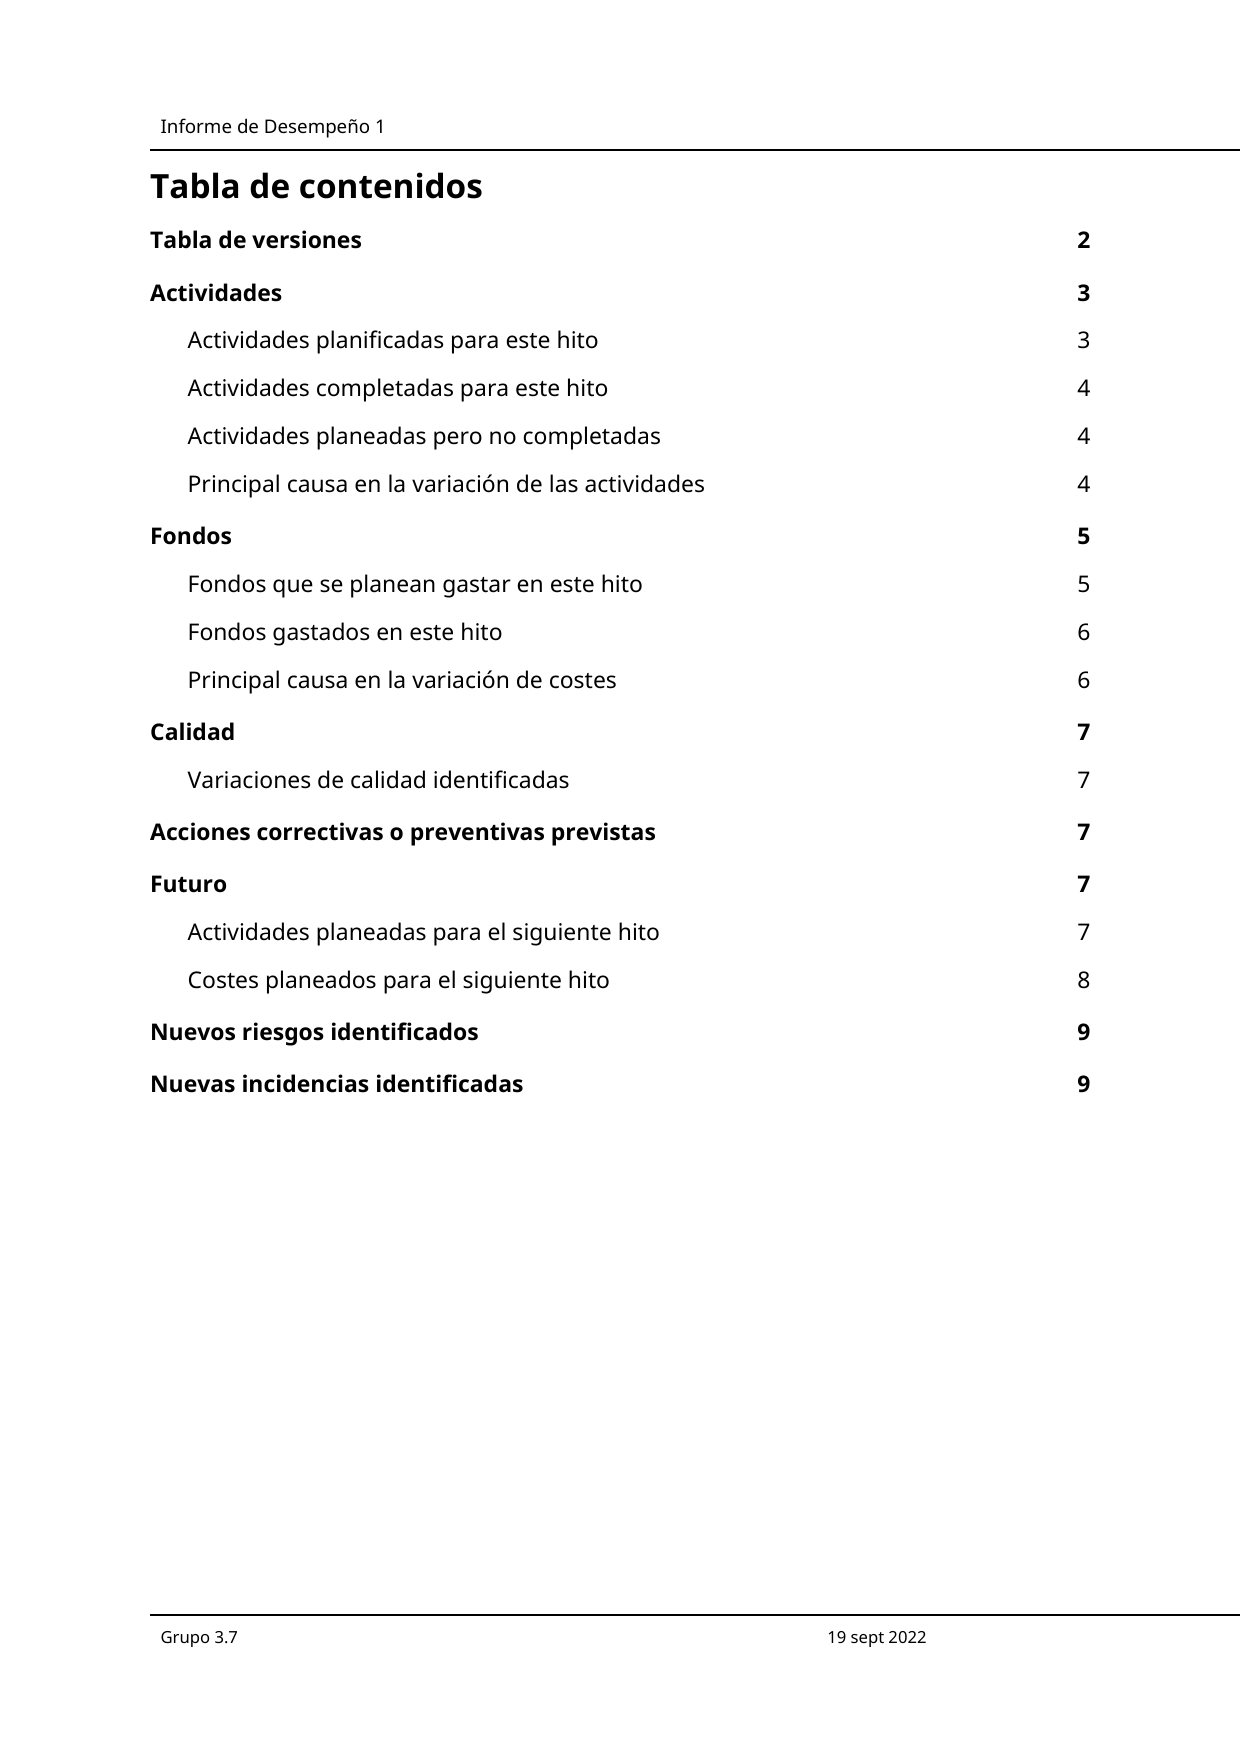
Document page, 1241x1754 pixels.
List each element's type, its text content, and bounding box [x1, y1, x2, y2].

text Tabla de contenidos [150, 162, 1090, 208]
text Actividades planeadas para el siguiente hito 7 [187, 916, 1090, 947]
text Principal causa en la variación de costes 6 [187, 664, 1090, 695]
text Fondos que se planean gastar en este hito 5 [187, 568, 1090, 599]
text Acciones correctivas o preventivas previstas 7 [150, 816, 1090, 847]
text Nuevas incidencias identificadas 9 [150, 1068, 1090, 1099]
text Calidad 7 [150, 716, 1090, 747]
text Actividades completadas para este hito 4 [187, 372, 1090, 404]
text Actividades planificadas para este hito 3 [187, 324, 1090, 356]
text Principal causa en la variación de las actividades 4 [187, 468, 1090, 499]
text Costes planeados para el siguiente hito 8 [187, 964, 1090, 995]
text Fondos 5 [150, 520, 1090, 552]
text Fondos gastados en este hito 6 [187, 616, 1090, 647]
text Tabla de versiones 2 [150, 224, 1090, 256]
text Variaciones de calidad identificadas 7 [187, 764, 1090, 795]
text Actividades planeadas pero no completadas 4 [187, 420, 1090, 452]
text Futuro 7 [150, 868, 1090, 899]
text Actividades 3 [150, 277, 1090, 308]
text Nuevos riesgos identificados 9 [150, 1016, 1090, 1047]
